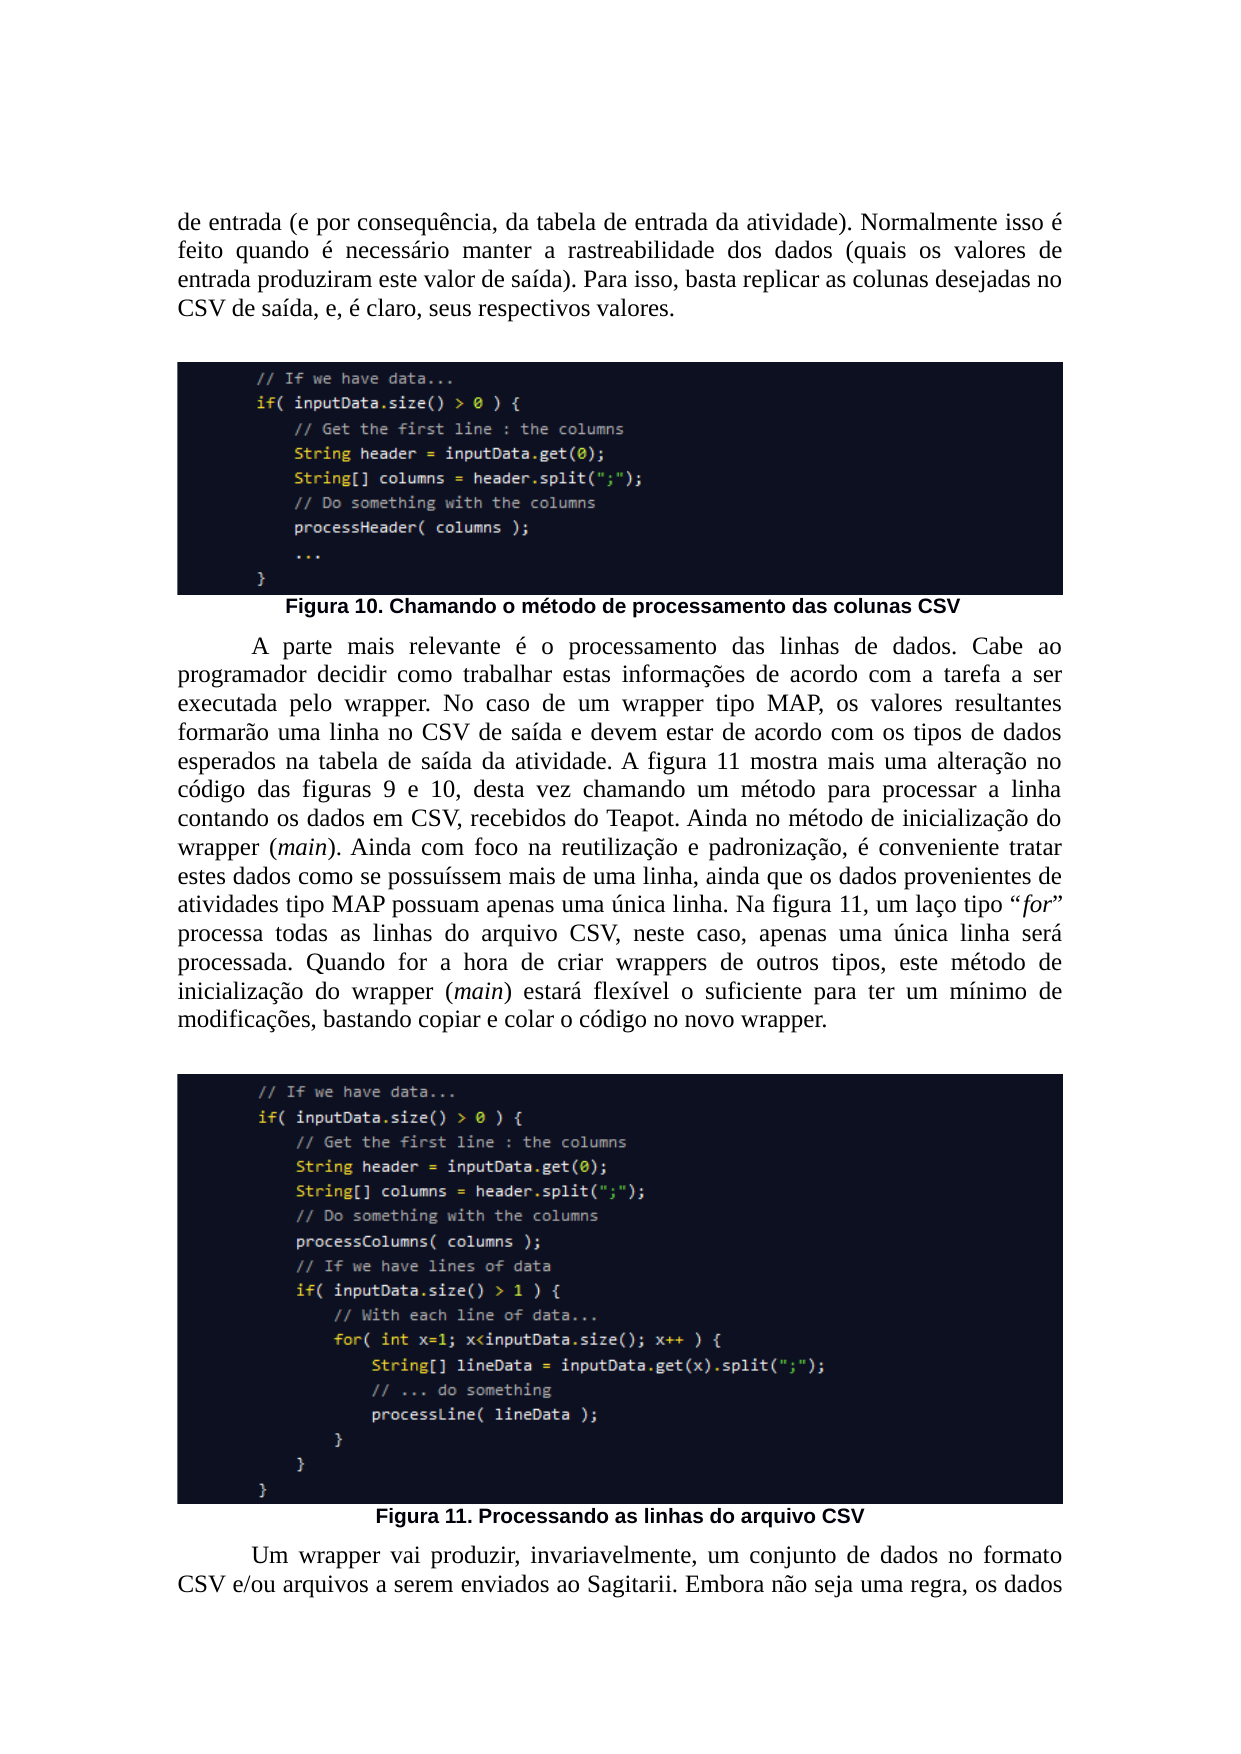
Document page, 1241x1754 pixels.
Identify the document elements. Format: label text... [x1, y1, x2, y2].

text Figura 11. Processando as linhas do arquivo CSV [224, 1504, 1016, 1528]
text Figura 10. Chamando o método de processamento das colunas CSV [224, 595, 1016, 618]
text Um wrapper vai produzir, invariavelmente, um conjunto de dados no formato CSV e/ou arquivos a serem enviados ao Sagitarii. Embora não seja uma regra, os dados [177, 1540, 1063, 1598]
text A parte mais relevante é o processamento das linhas de dados. Cabe ao programador decidir como trabalhar estas informações de acordo com a tarefa a ser executada pelo wrapper. No caso de um wrapper tipo MAP, os valores resultantes formarão uma linha no CSV de saída e devem estar de acordo com os tipos de dados esperados na tabela de saída da atividade. A figura 11 mostra mais uma alteração no código das figuras 9 e 10, desta vez chamando um método para processar a linha contando os dados em CSV, recebidos do Teapot. Ainda no método de inicialização do wrapper (main). Ainda com foco na reutilização e padronização, é conveniente tratar estes dados como se possuíssem mais de uma linha, ainda que os dados provenientes de atividades tipo MAP possuam apenas uma única linha. Na figura 11, um laço tipo “for” processa todas as linhas do arquivo CSV, neste caso, apenas uma única linha será processada. Quando for a hora de criar wrappers de outros tipos, este método de inicialização do wrapper (main) estará flexível o suficiente para ter um mínimo de modificações, bastando copiar e colar o código no novo wrapper. [177, 631, 1063, 1033]
text de entrada (e por consequência, da tabela de entrada da atividade). Normalmente isso é feito quando é necessário manter a rastreabilidade dos dados (quais os valores de entrada produziram este valor de saída). Para isso, basta replicar as colunas desejadas no CSV de saída, e, é claro, seus respectivos valores. [177, 207, 1063, 322]
